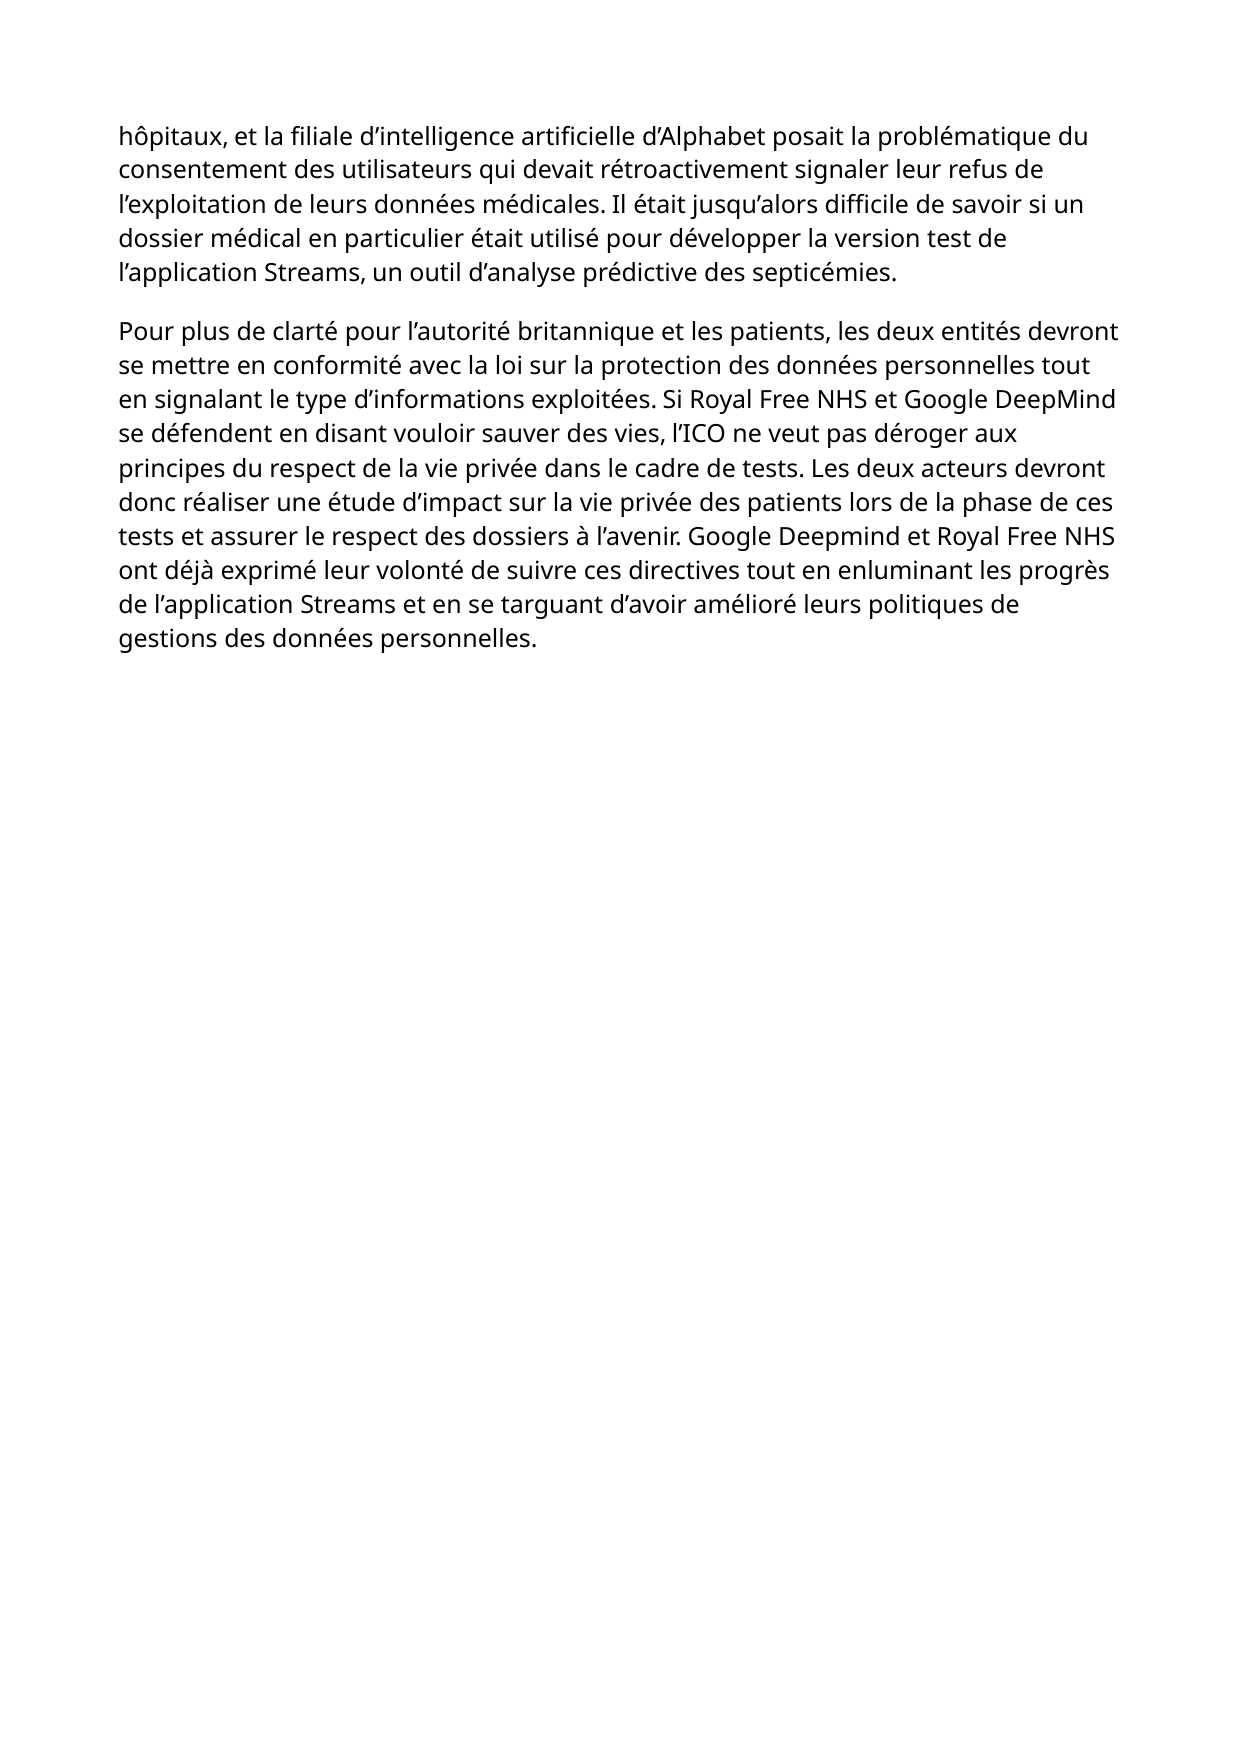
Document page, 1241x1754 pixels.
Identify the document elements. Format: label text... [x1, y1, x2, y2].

text hôpitaux, et la filiale d’intelligence artificielle d’Alphabet posait la problématique du consentement des utilisateurs qui devait rétroactivement signaler leur refus de l’exploitation de leurs données médicales. Il était jusqu’alors difficile de savoir si un dossier médical en particulier était utilisé pour développer la version test de l’application Streams, un outil d’analyse prédictive des septicémies. Pour plus de clarté pour l’autorité britannique et les patients, les deux entités devront se mettre en conformité avec la loi sur la protection des données personnelles tout en signalant le type d’informations exploitées. Si Royal Free NHS et Google DeepMind se défendent en disant vouloir sauver des vies, l’ICO ne veut pas déroger aux principes du respect de la vie privée dans le cadre de tests. Les deux acteurs devront donc réaliser une étude d’impact sur la vie privée des patients lors de la phase de ces tests et assurer le respect des dossiers à l’avenir. Google Deepmind et Royal Free NHS ont déjà exprimé leur volonté de suivre ces directives tout en enluminant les progrès de l’application Streams et en se targuant d’avoir amélioré leurs politiques de gestions des données personnelles. [118, 118, 1122, 713]
